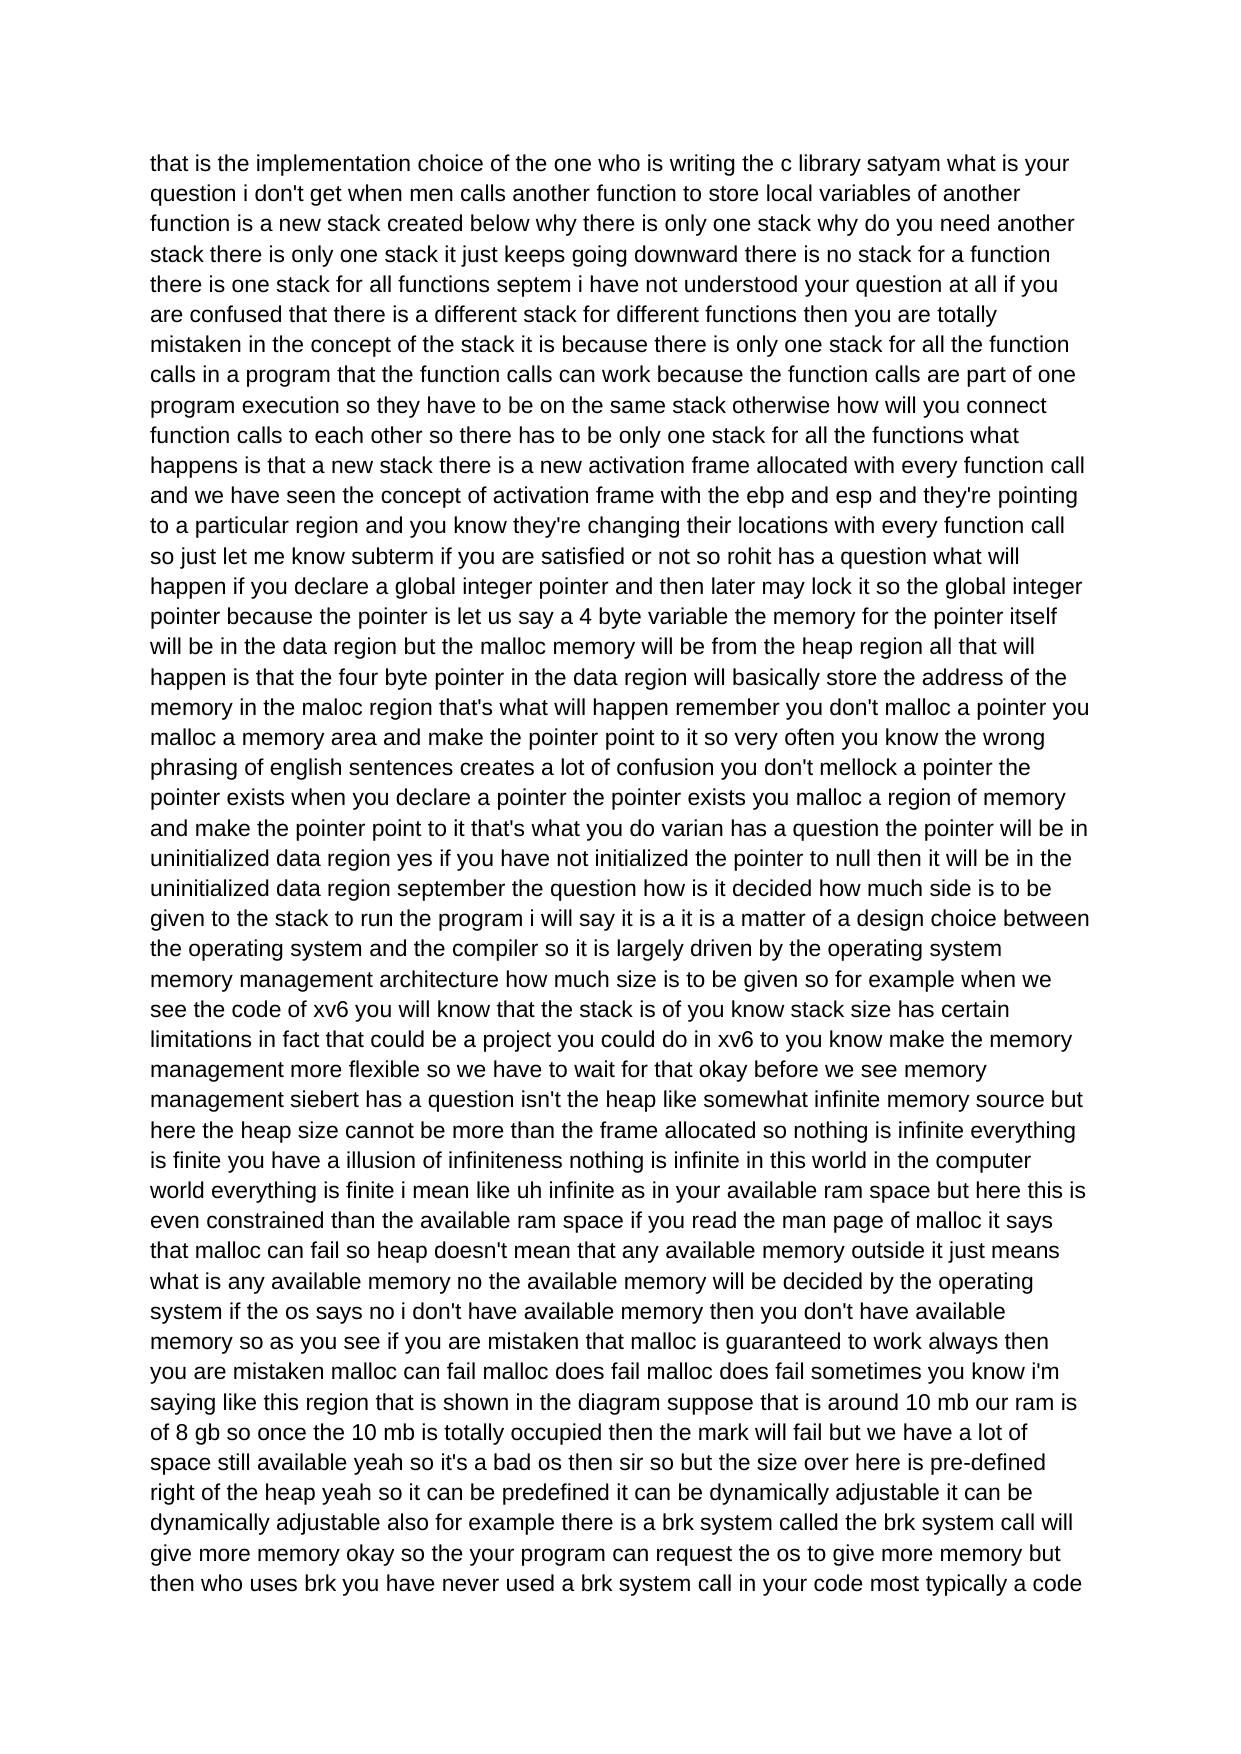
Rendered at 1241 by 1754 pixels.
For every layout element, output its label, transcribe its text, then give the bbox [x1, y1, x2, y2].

text that is the implementation choice of the one who is writing the c library satyam what is your question i don't get when men calls another function to store local variables of another function is a new stack created below why there is only one stack why do you need another stack there is only one stack it just keeps going downward there is no stack for a function there is one stack for all functions septem i have not understood your question at all if you are confused that there is a different stack for different functions then you are totally mistaken in the concept of the stack it is because there is only one stack for all the function calls in a program that the function calls can work because the function calls are part of one program execution so they have to be on the same stack otherwise how will you connect function calls to each other so there has to be only one stack for all the functions what happens is that a new stack there is a new activation frame allocated with every function call and we have seen the concept of activation frame with the ebp and esp and they're pointing to a particular region and you know they're changing their locations with every function call so just let me know subterm if you are satisfied or not so rohit has a question what will happen if you declare a global integer pointer and then later may lock it so the global integer pointer because the pointer is let us say a 4 byte variable the memory for the pointer itself will be in the data region but the malloc memory will be from the heap region all that will happen is that the four byte pointer in the data region will basically store the address of the memory in the maloc region that's what will happen remember you don't malloc a pointer you malloc a memory area and make the pointer point to it so very often you know the wrong phrasing of english sentences creates a lot of confusion you don't mellock a pointer the pointer exists when you declare a pointer the pointer exists you malloc a region of memory and make the pointer point to it that's what you do varian has a question the pointer will be in uninitialized data region yes if you have not initialized the pointer to null then it will be in the uninitialized data region september the question how is it decided how much side is to be given to the stack to run the program i will say it is a it is a matter of a design choice between the operating system and the compiler so it is largely driven by the operating system memory management architecture how much size is to be given so for example when we see the code of xv6 you will know that the stack is of you know stack size has certain limitations in fact that could be a project you could do in xv6 to you know make the memory management more flexible so we have to wait for that okay before we see memory management siebert has a question isn't the heap like somewhat infinite memory source but here the heap size cannot be more than the frame allocated so nothing is infinite everything is finite you have a illusion of infiniteness nothing is infinite in this world in the computer world everything is finite i mean like uh infinite as in your available ram space but here this is even constrained than the available ram space if you read the man page of malloc it says that malloc can fail so heap doesn't mean that any available memory outside it just means what is any available memory no the available memory will be decided by the operating system if the os says no i don't have available memory then you don't have available memory so as you see if you are mistaken that malloc is guaranteed to work always then you are mistaken malloc can fail malloc does fail malloc does fail sometimes you know i'm saying like this region that is shown in the diagram suppose that is around 10 mb our ram is of 8 gb so once the 10 mb is totally occupied then the mark will fail but we have a lot of space still available yeah so it's a bad os then sir so but the size over here is pre-defined right of the heap yeah so it can be predefined it can be dynamically adjustable it can be dynamically adjustable also for example there is a brk system called the brk system call will give more memory okay so the your program can request the os to give more memory but then who uses brk you have never used a brk system call in your code most typically a code [150, 150, 1090, 1596]
